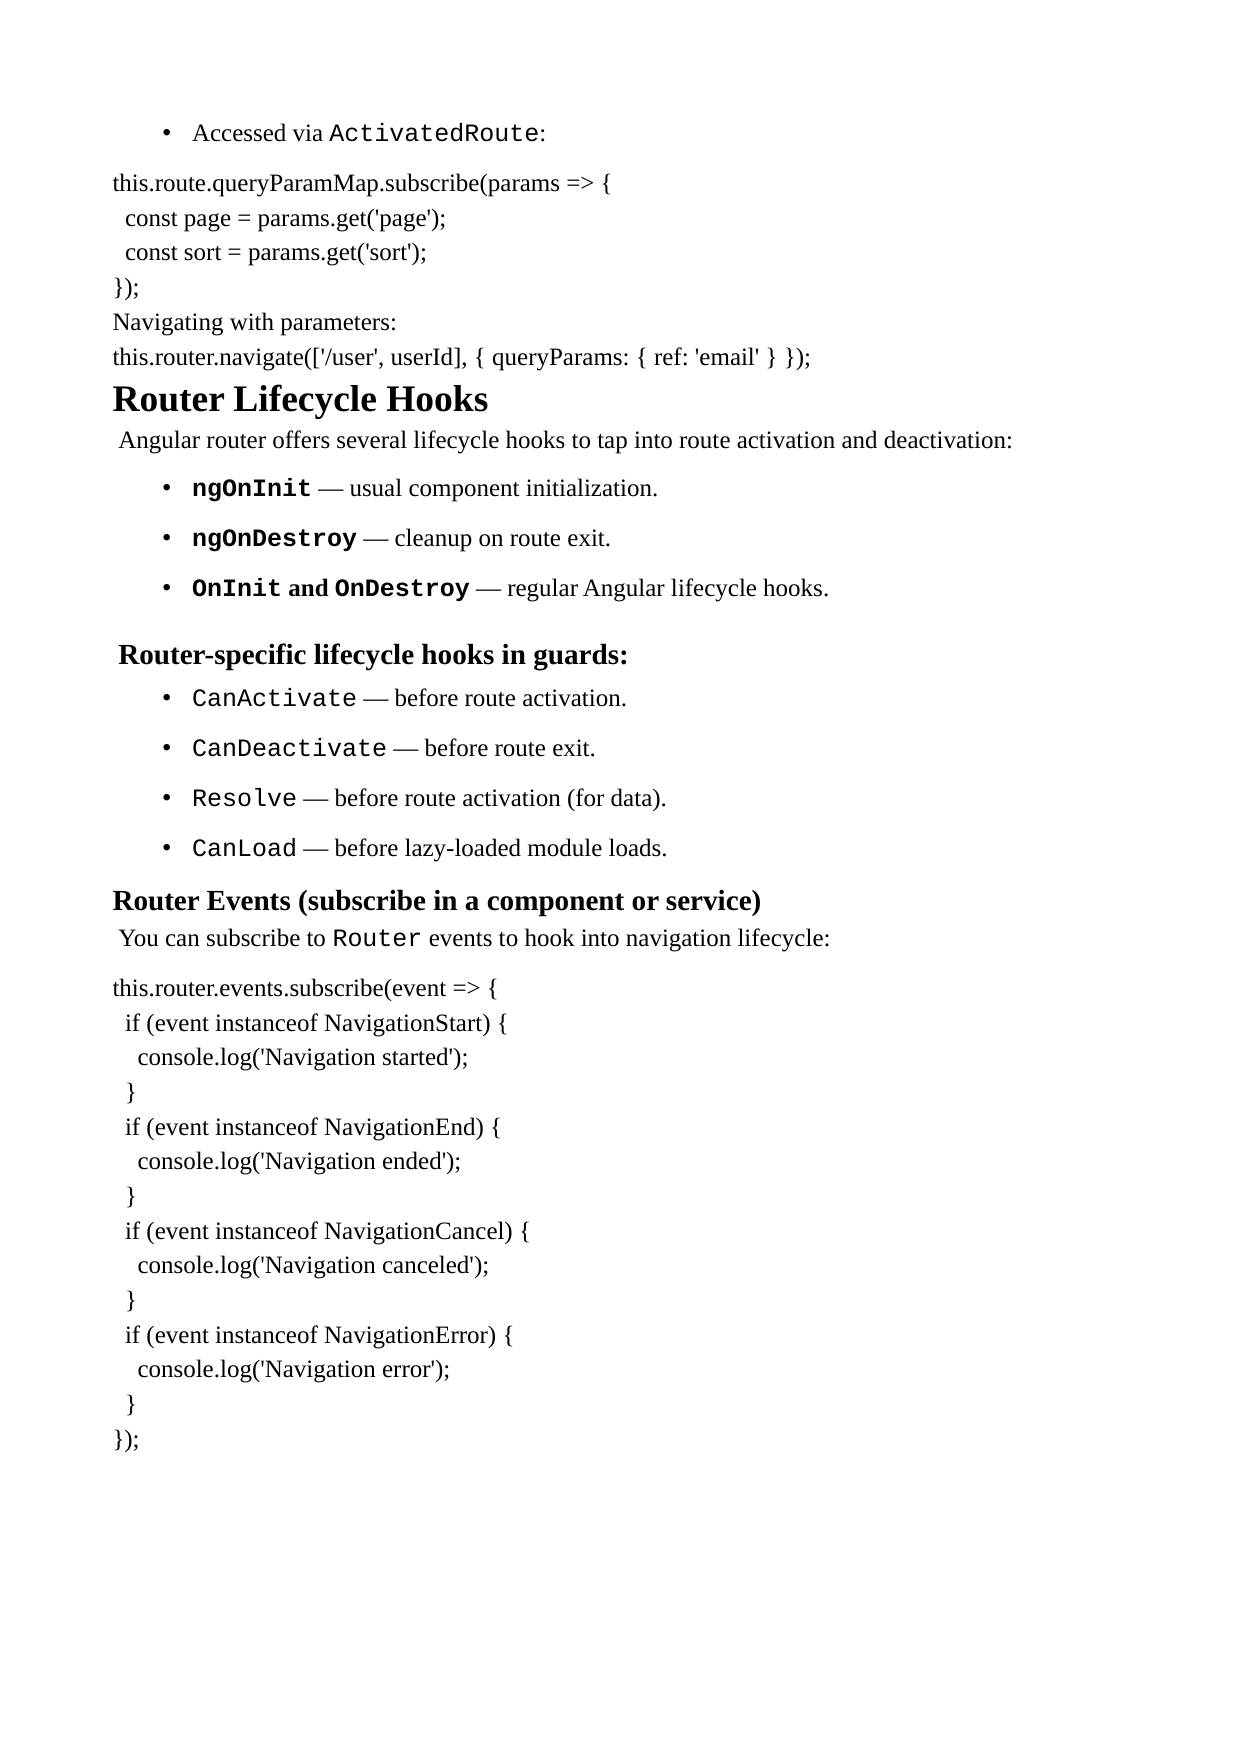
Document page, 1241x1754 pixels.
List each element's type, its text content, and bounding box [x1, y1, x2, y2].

text this.router.events.subscribe(event => { [112, 973, 1134, 1002]
subtitle Router Lifecycle Hooks [112, 376, 1134, 419]
text if (event instanceof NavigationEnd) { [112, 1112, 1134, 1141]
text if (event instanceof NavigationError) { [112, 1320, 1134, 1349]
list Resolve — before route activation (for data). [162, 783, 1122, 814]
list ngOnDestroy — cleanup on route exit. [162, 523, 1122, 554]
text console.log('Navigation ended'); [112, 1146, 1134, 1175]
list OnInit and OnDestroy — regular Angular lifecycle hooks. [162, 573, 1122, 604]
text Angular router offers several lifecycle hooks to tap into route activation and deactivation: [118, 425, 1122, 454]
text const sort = params.get('sort'); [112, 237, 1134, 266]
text if (event instanceof NavigationStart) { [112, 1008, 1134, 1036]
list CanActivate — before route activation. [162, 683, 1122, 714]
text } [112, 1285, 1134, 1314]
text this.router.navigate(['/user', userId], { queryParams: { ref: 'email' } }); [112, 342, 1134, 370]
text if (event instanceof NavigationCancel) { [112, 1216, 1134, 1244]
text Navigating with parameters: [112, 307, 1134, 336]
text this.route.queryParamMap.subscribe(params => { [112, 168, 1134, 197]
text }); [112, 1424, 1134, 1453]
subtitle Router-specific lifecycle hooks in guards: [118, 637, 1122, 671]
list CanLoad — before lazy-loaded module loads. [162, 833, 1122, 864]
subtitle Router Events (subscribe in a component or service) [112, 883, 1134, 917]
text const page = params.get('page'); [112, 203, 1134, 232]
text console.log('Navigation canceled'); [112, 1251, 1134, 1279]
list Accessed via ActivatedRoute: [162, 118, 1122, 149]
text } [112, 1389, 1134, 1418]
text console.log('Navigation started'); [112, 1042, 1134, 1071]
text }); [112, 272, 1134, 301]
text } [112, 1181, 1134, 1210]
list CanDeactivate — before route exit. [162, 733, 1122, 764]
text } [112, 1077, 1134, 1106]
text You can subscribe to Router events to hook into navigation lifecycle: [118, 923, 1122, 954]
list ngOnInit — usual component initialization. [162, 473, 1122, 504]
text console.log('Navigation error'); [112, 1354, 1134, 1383]
